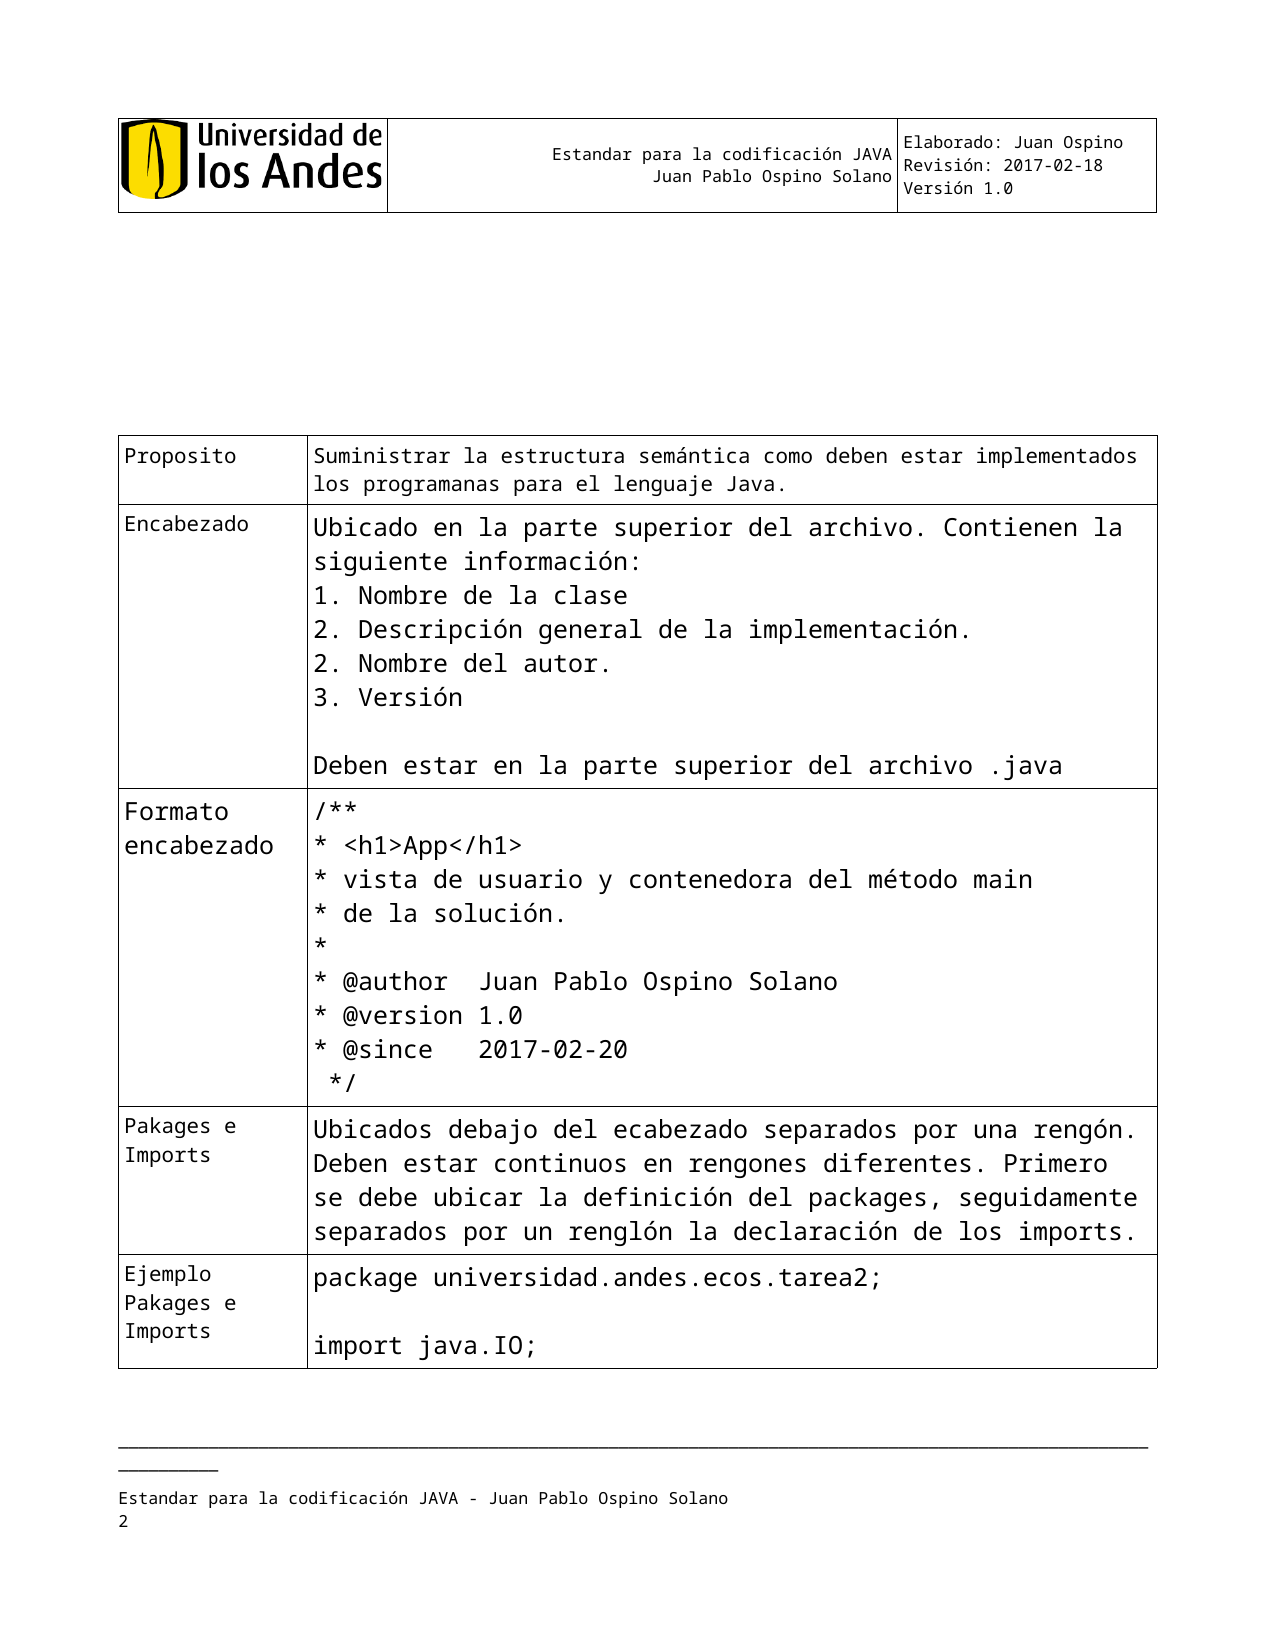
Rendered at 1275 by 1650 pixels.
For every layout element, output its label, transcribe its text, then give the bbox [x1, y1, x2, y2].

table_cell Ubicados debajo del ecabezado separados por una rengón. Deben estar continuos en rengones diferentes. Primero se debe ubicar la definición del packages, seguidamente separados por un renglón la declaración de los imports. [308, 1107, 1157, 1254]
table_cell Ejemplo Pakages e Imports [119, 1255, 307, 1367]
table_header Proposito [119, 436, 307, 504]
picture [121, 119, 382, 199]
table_cell Ubicado en la parte superior del archivo. Contienen la siguiente información: 1. Nombre de la clase 2. Descripción general de la implementación. 2. Nombre del autor. 3. Versión Deben estar en la parte superior del archivo .java [308, 505, 1157, 788]
table_header Suministrar la estructura semántica como deben estar implementados los programanas para el lenguaje Java. [308, 436, 1157, 504]
table_cell Formato encabezado [119, 789, 307, 1106]
table_cell /** * <h1>App</h1> * vista de usuario y contenedora del método main * de la solución. * * @author Juan Pablo Ospino Solano * @version 1.0 * @since 2017-02-20 */ [308, 789, 1157, 1106]
table_cell package universidad.andes.ecos.tarea2; import java.IO; [308, 1255, 1157, 1367]
table_cell Pakages e Imports [119, 1107, 307, 1254]
table_cell Encabezado [119, 505, 307, 788]
